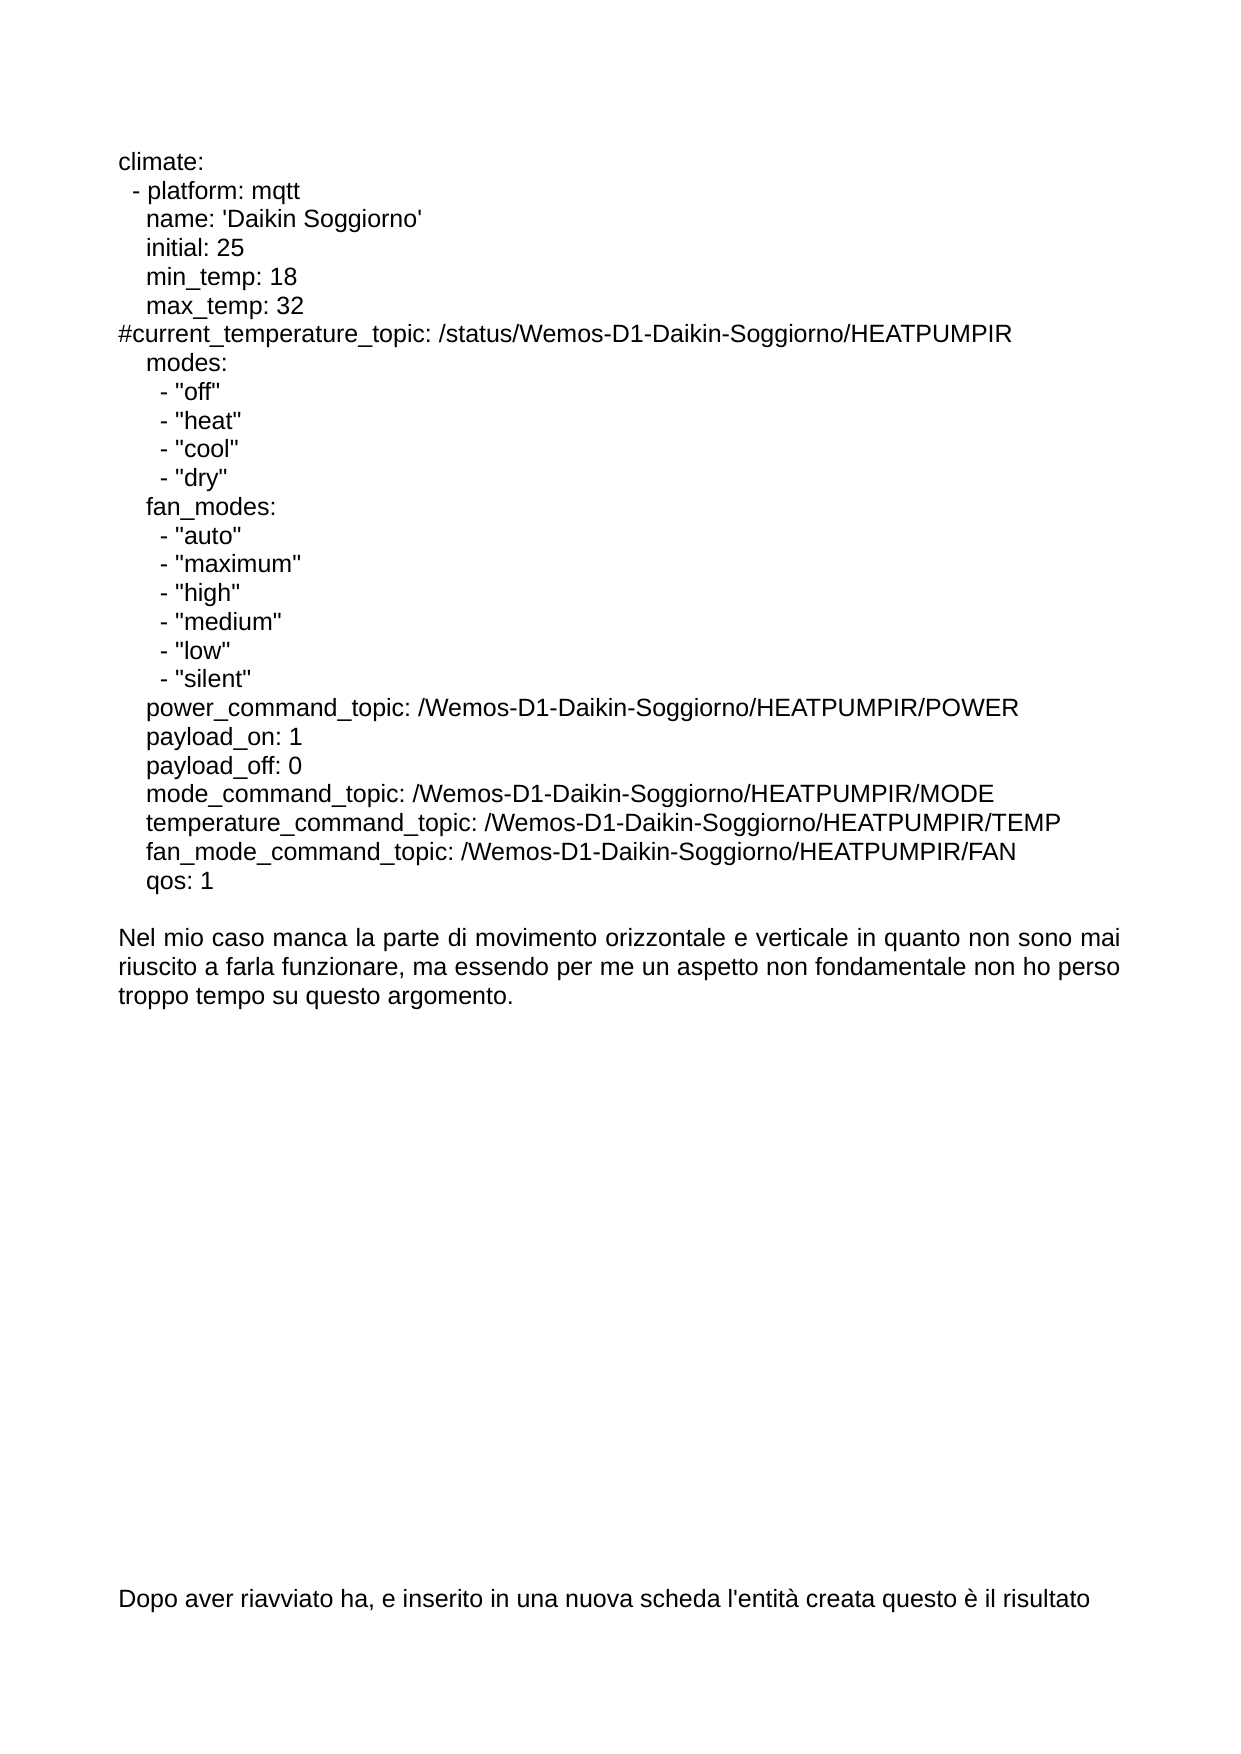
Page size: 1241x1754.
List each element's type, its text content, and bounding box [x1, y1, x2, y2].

text - "maximum" [118, 549, 1122, 578]
text mode_command_topic: /Wemos-D1-Daikin-Soggiorno/HEATPUMPIR/MODE [118, 779, 1122, 808]
text qos: 1 [118, 866, 1122, 894]
text power_command_topic: /Wemos-D1-Daikin-Soggiorno/HEATPUMPIR/POWER [118, 693, 1122, 722]
text initial: 25 [118, 233, 1122, 262]
text - "medium" [118, 607, 1122, 636]
text name: 'Daikin Soggiorno' [118, 204, 1122, 233]
text temperature_command_topic: /Wemos-D1-Daikin-Soggiorno/HEATPUMPIR/TEMP [118, 808, 1122, 837]
text payload_on: 1 [118, 722, 1122, 751]
text - "heat" [118, 406, 1122, 434]
text - platform: mqtt [118, 176, 1122, 204]
text - "auto" [118, 521, 1122, 549]
text - "off" [118, 377, 1122, 406]
text #current_temperature_topic: /status/Wemos-D1-Daikin-Soggiorno/HEATPUMPIR [118, 319, 1122, 348]
text fan_modes: [118, 492, 1122, 521]
text climate: [118, 147, 1122, 176]
text modes: [118, 348, 1122, 377]
text - "dry" [118, 463, 1122, 492]
text fan_mode_command_topic: /Wemos-D1-Daikin-Soggiorno/HEATPUMPIR/FAN [118, 837, 1122, 866]
text Dopo aver riavviato ha, e inserito in una nuova scheda l'entità creata questo è il risultato [118, 1584, 1122, 1613]
text - "high" [118, 578, 1122, 607]
text - "low" [118, 636, 1122, 664]
text - "cool" [118, 434, 1122, 463]
text - "silent" [118, 664, 1122, 693]
text max_temp: 32 [118, 291, 1122, 319]
text payload_off: 0 [118, 751, 1122, 779]
text min_temp: 18 [118, 262, 1122, 291]
text Nel mio caso manca la parte di movimento orizzontale e verticale in quanto non sono mai riuscito a farla funzionare, ma essendo per me un aspetto non fondamentale non ho perso troppo tempo su questo argomento. [118, 923, 1122, 1009]
